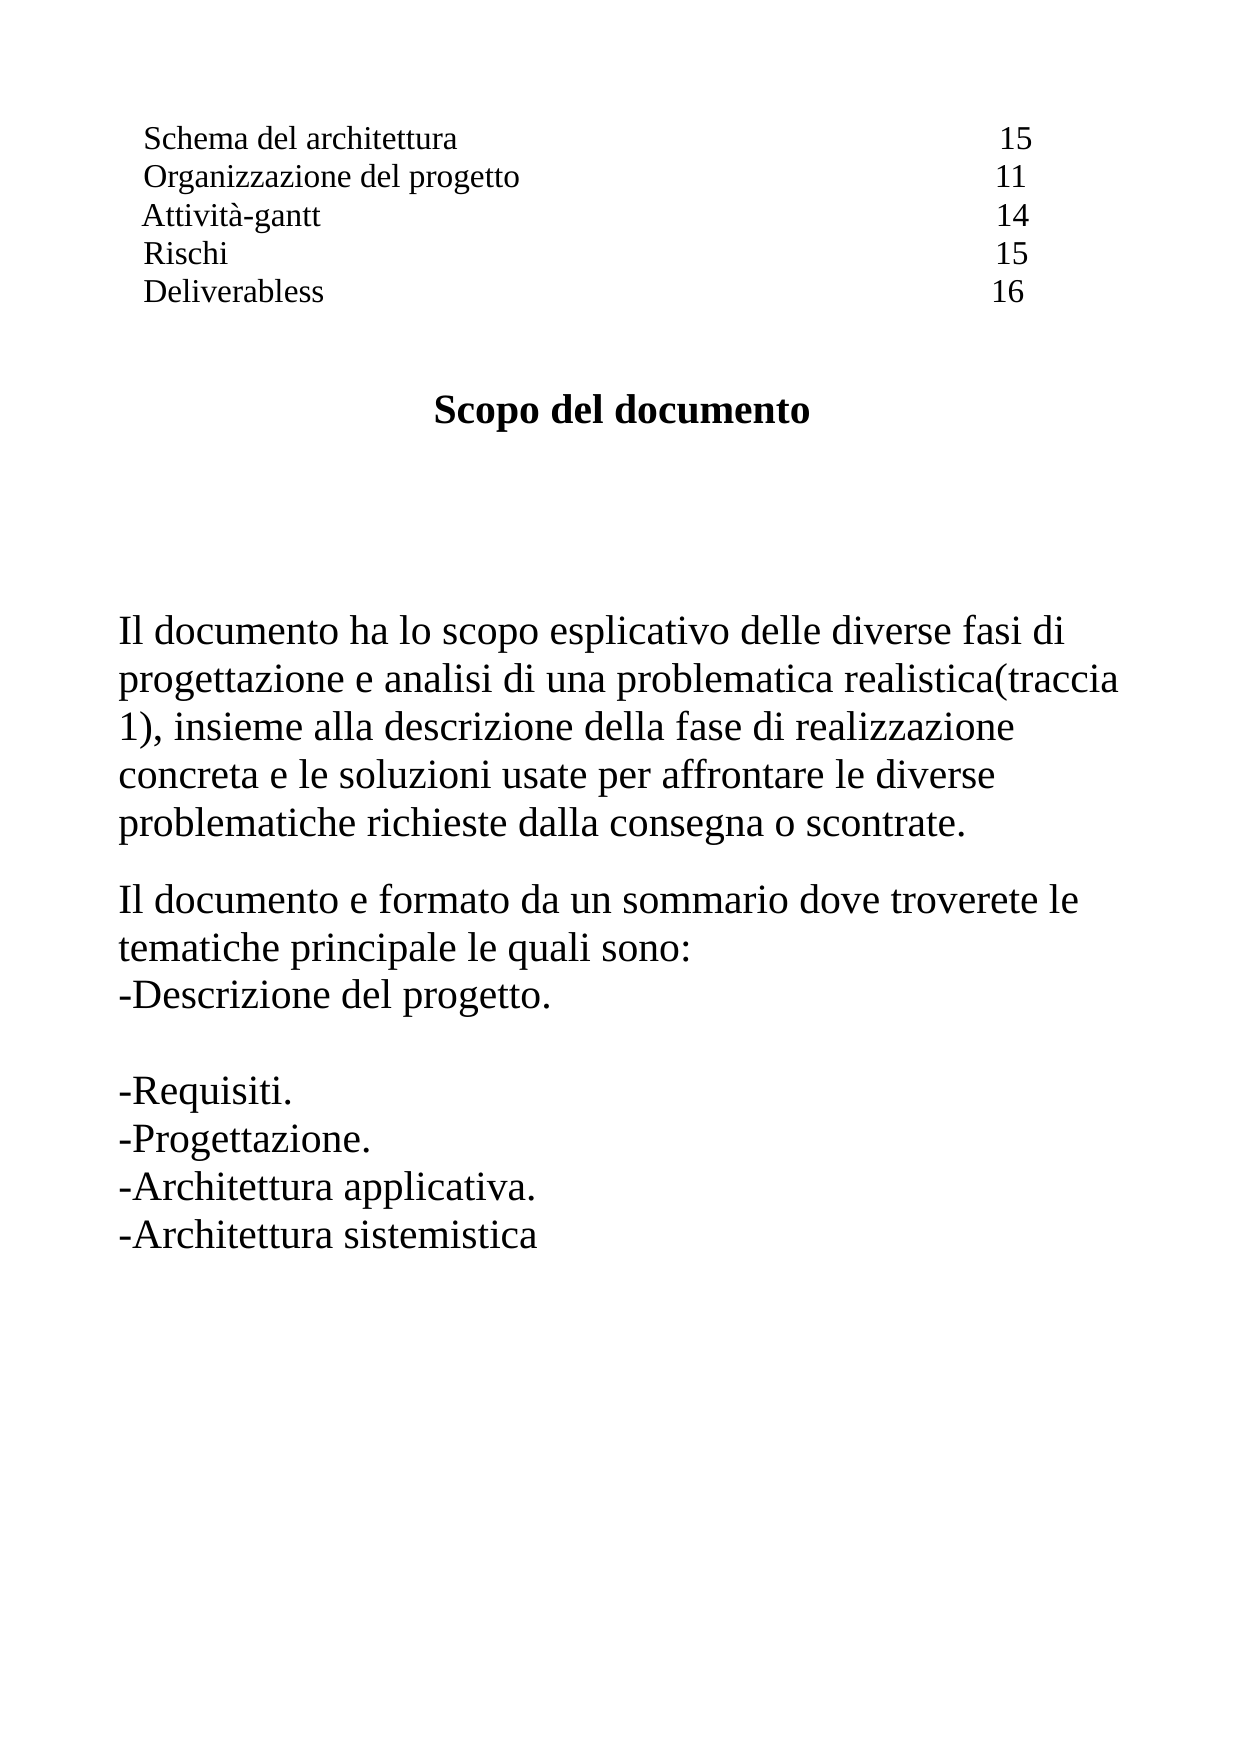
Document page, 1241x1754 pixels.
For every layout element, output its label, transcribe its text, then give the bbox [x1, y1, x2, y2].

text Attività-gantt 14 [118, 195, 1122, 233]
text Rischi 15 [118, 233, 1122, 271]
text Il documento ha lo scopo esplicativo delle diverse fasi di progettazione e analisi di una problematica realistica(traccia 1), insieme alla descrizione della fase di realizzazione concreta e le soluzioni usate per affrontare le diverse problematiche richieste dalla consegna o scontrate. [118, 606, 1122, 845]
text Il documento e formato da un sommario dove troverete le tematiche principale le quali sono: [118, 874, 1122, 970]
text -Descrizione del progetto. [118, 970, 1122, 1018]
text -Progettazione. [118, 1114, 1122, 1162]
text -Architettura sistemistica [118, 1209, 1122, 1257]
text Deliverabless 16 [118, 271, 1122, 310]
text -Requisiti. [118, 1066, 1122, 1114]
text -Architettura applicativa. [118, 1162, 1122, 1209]
text Organizzazione del progetto 11 [118, 156, 1122, 195]
text Schema del architettura 15 [118, 118, 1122, 156]
